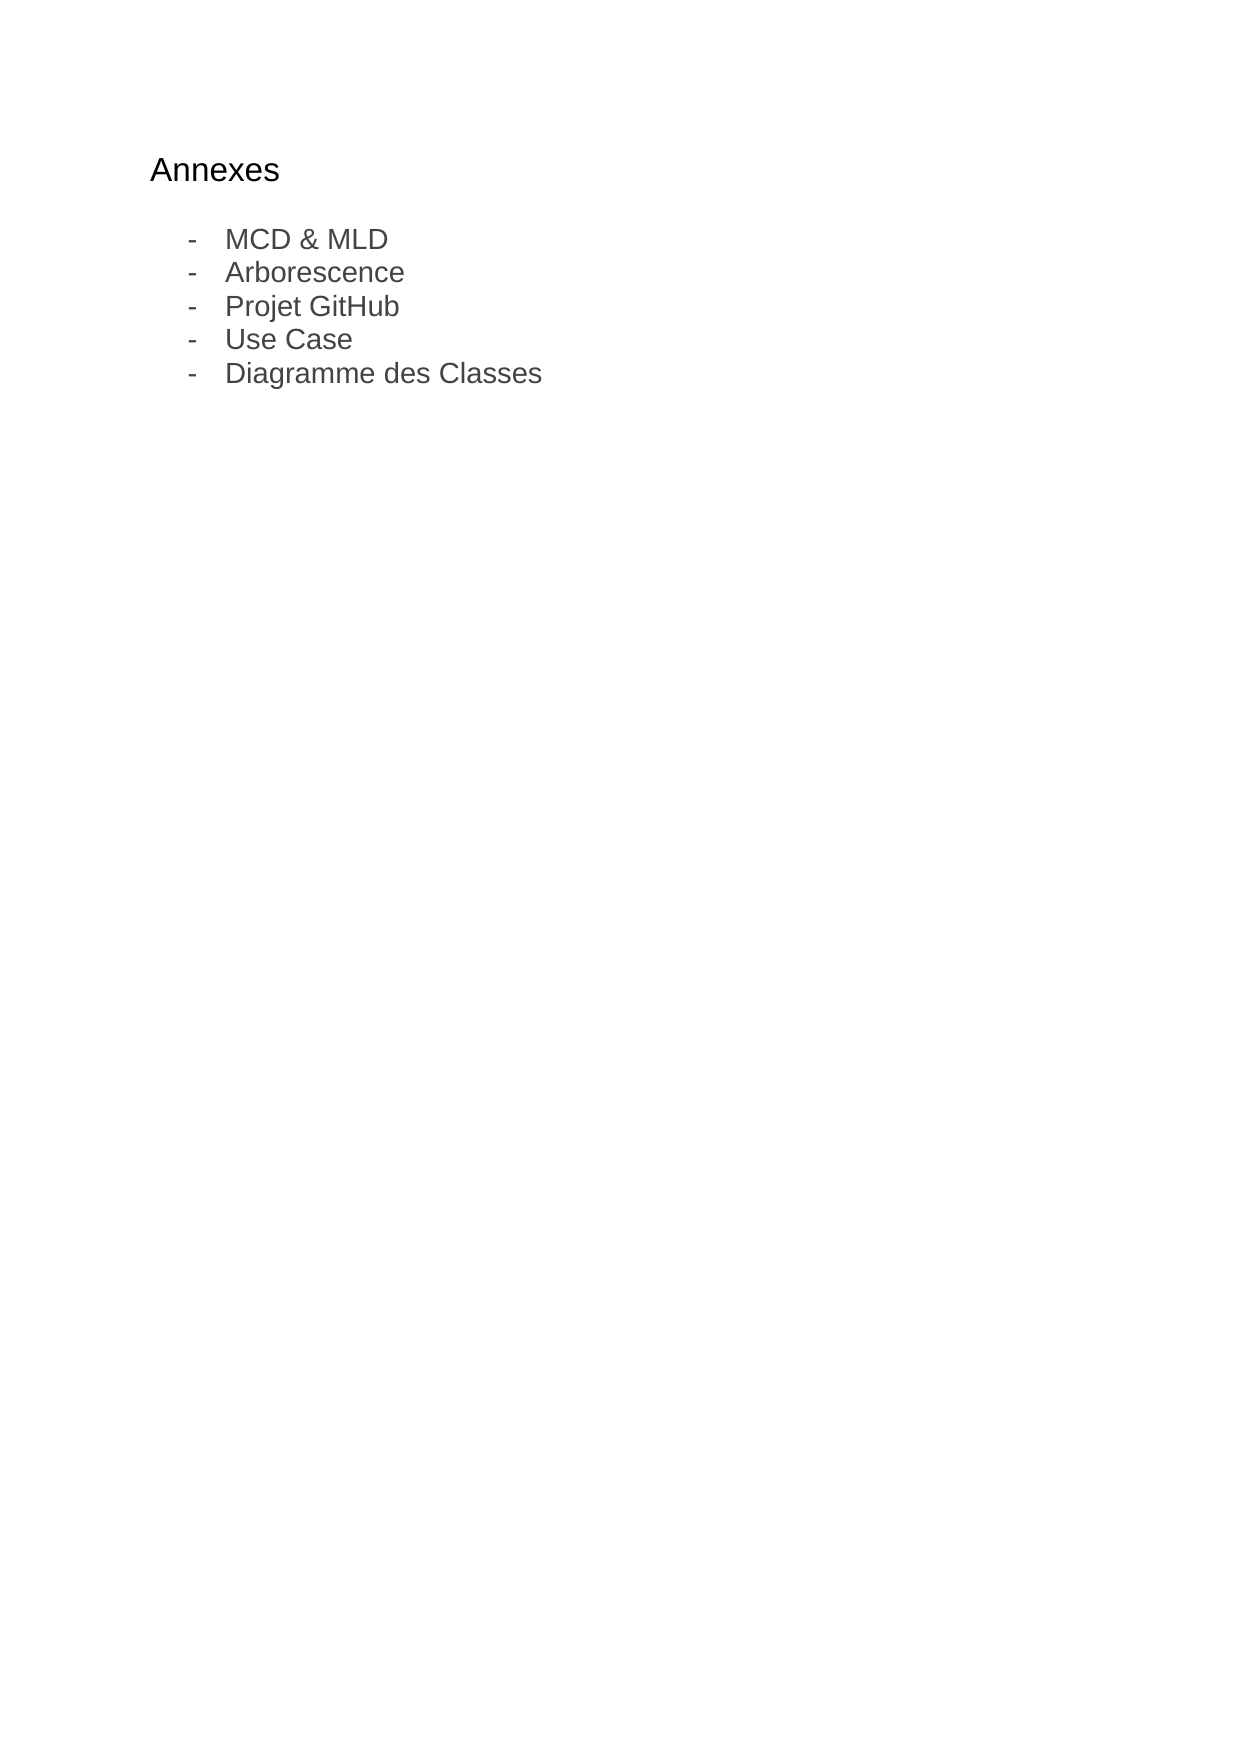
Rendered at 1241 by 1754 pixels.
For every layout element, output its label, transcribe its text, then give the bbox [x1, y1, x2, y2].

subtitle Annexes [150, 150, 1090, 188]
subtitle Projet GitHub [187, 289, 1090, 322]
subtitle Arborescence [187, 255, 1090, 289]
subtitle Diagramme des Classes [187, 356, 1090, 389]
subtitle MCD & MLD [187, 222, 1090, 255]
subtitle Use Case [187, 322, 1090, 356]
